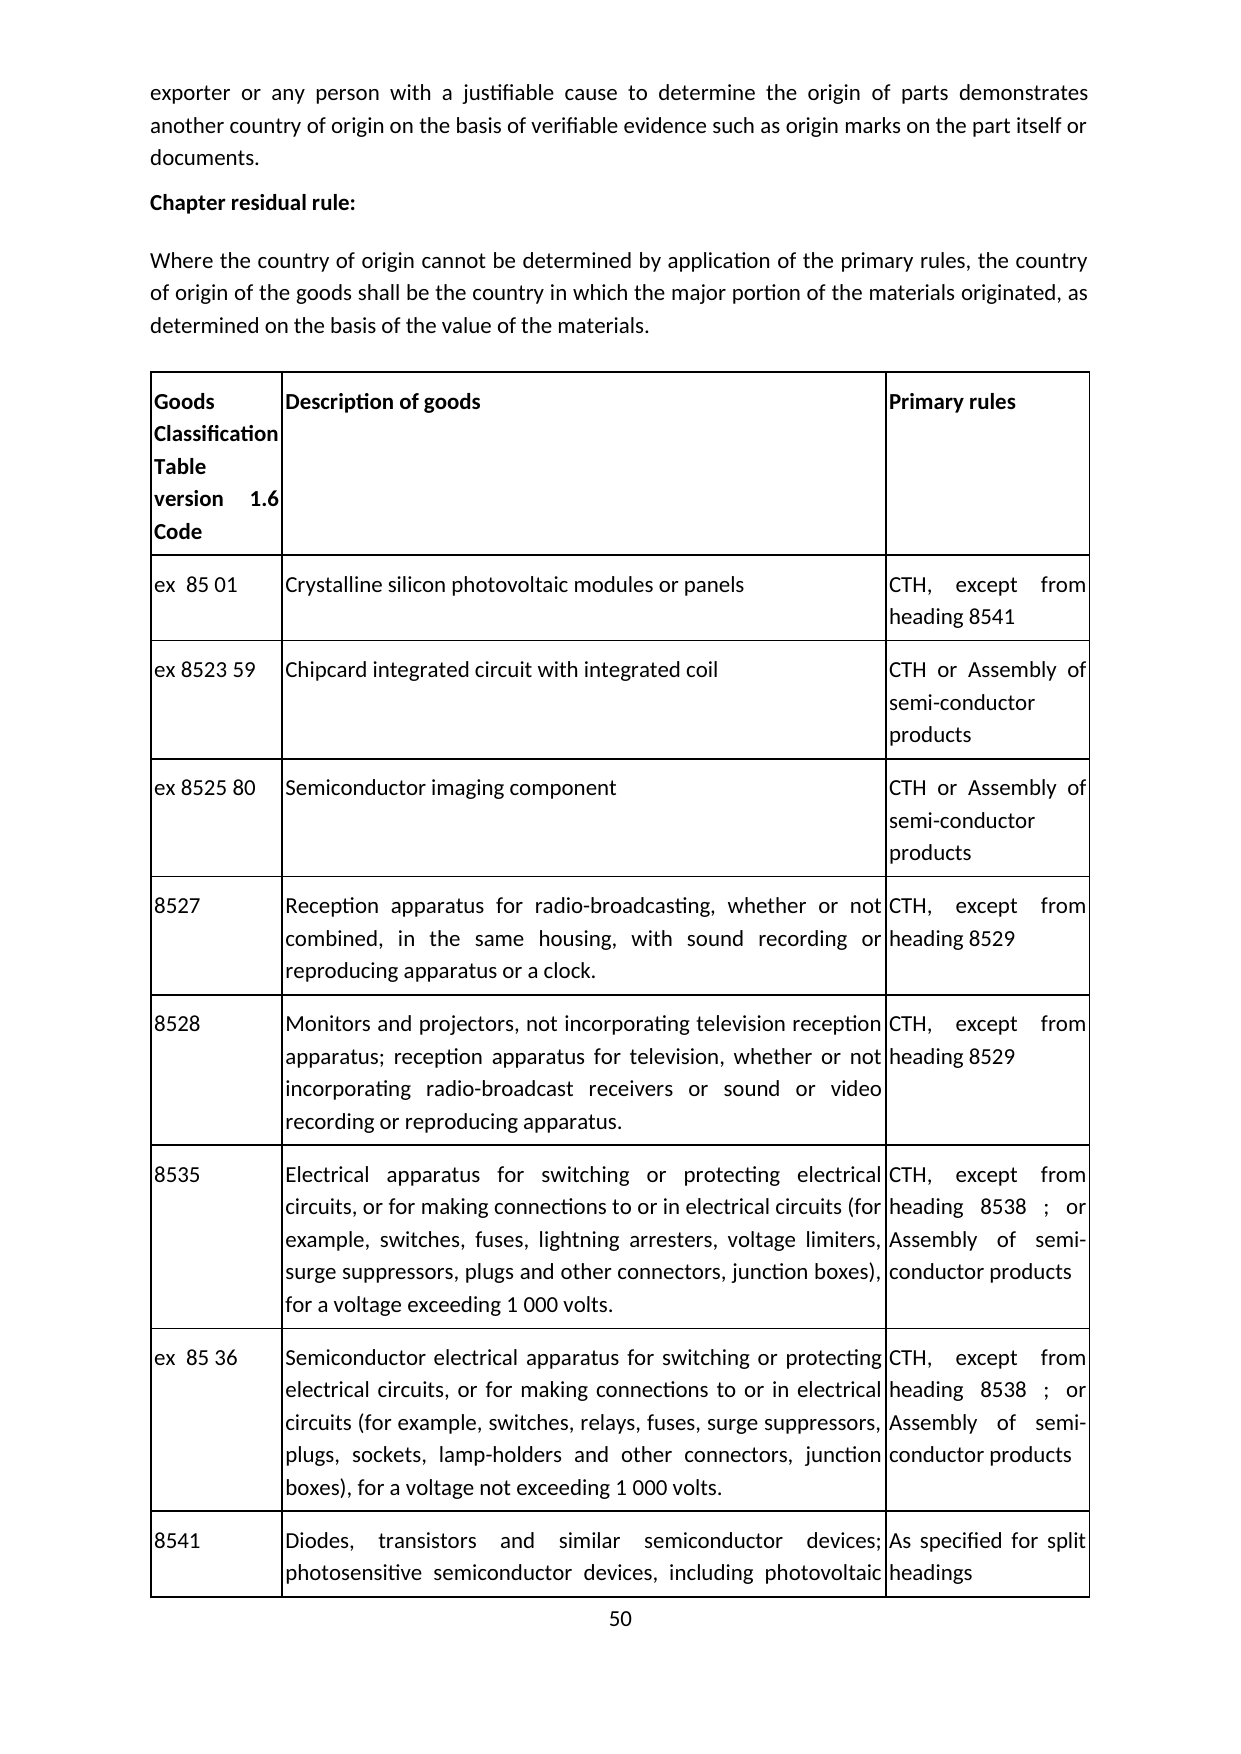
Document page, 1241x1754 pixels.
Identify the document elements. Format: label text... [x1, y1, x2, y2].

table_cell CTH, except from heading 8541 [887, 556, 1089, 640]
text exporter or any person with a justifiable cause to determine the origin of parts demonstrates another country of origin on the basis of verifiable evidence such as origin marks on the part itself or documents. [150, 74, 1090, 171]
table_cell 8528 [152, 996, 281, 1144]
table_cell Monitors and projectors, not incorporating television reception apparatus; reception apparatus for television, whether or not incorporating radio-broadcast receivers or sound or video recording or reproducing apparatus. [283, 996, 885, 1144]
table_cell 8541 [152, 1512, 281, 1596]
table_header Description of goods [283, 373, 885, 554]
table_cell Reception apparatus for radio-broadcasting, whether or not combined, in the same housing, with sound recording or reproducing apparatus or a clock. [283, 877, 885, 994]
table_cell CTH or Assembly of semi-conductor products [887, 641, 1089, 758]
table_cell ex 8525 80 [152, 760, 281, 876]
table_cell 8535 [152, 1146, 281, 1327]
table_cell CTH or Assembly of semi-conductor products [887, 760, 1089, 876]
text Where the country of origin cannot be determined by application of the primary rules, the country of origin of the goods shall be the country in which the major portion of the materials originated, as determined on the basis of the value of the materials. [150, 241, 1090, 339]
table_cell ex 8523 59 [152, 641, 281, 758]
table_cell Chipcard integrated circuit with integrated coil [283, 641, 885, 758]
table_cell CTH, except from heading 8529 [887, 877, 1089, 994]
table_cell ex 85 36 [152, 1329, 281, 1510]
table_cell Electrical apparatus for switching or protecting electrical circuits, or for making connections to or in electrical circuits (for example, switches, fuses, lightning arresters, voltage limiters, surge suppressors, plugs and other connectors, junction boxes), for a voltage exceeding 1 000 volts. [283, 1146, 885, 1327]
table_header Primary rules [887, 373, 1089, 554]
table_header Goods Classification Table version 1.6 Code [152, 373, 281, 554]
table_cell Crystalline silicon photovoltaic modules or panels [283, 556, 885, 640]
table_cell Semiconductor electrical apparatus for switching or protecting electrical circuits, or for making connections to or in electrical circuits (for example, switches, relays, fuses, surge suppressors, plugs, sockets, lamp-holders and other connectors, junction boxes), for a voltage not exceeding 1 000 volts. [283, 1329, 885, 1510]
table_cell CTH, except from heading 8538 ; or Assembly of semi-conductor products [887, 1146, 1089, 1327]
table_cell As specified for split headings [887, 1512, 1089, 1596]
table_cell Semiconductor imaging component [283, 760, 885, 876]
table_cell 8527 [152, 877, 281, 994]
table_cell CTH, except from heading 8538 ; or Assembly of semi-conductor products [887, 1329, 1089, 1510]
table_cell CTH, except from heading 8529 [887, 996, 1089, 1144]
title Chapter residual rule: [150, 184, 1090, 216]
table_cell Diodes, transistors and similar semiconductor devices; photosensitive semiconductor devices, including photovoltaic [283, 1512, 885, 1596]
table_cell ex 85 01 [152, 556, 281, 640]
